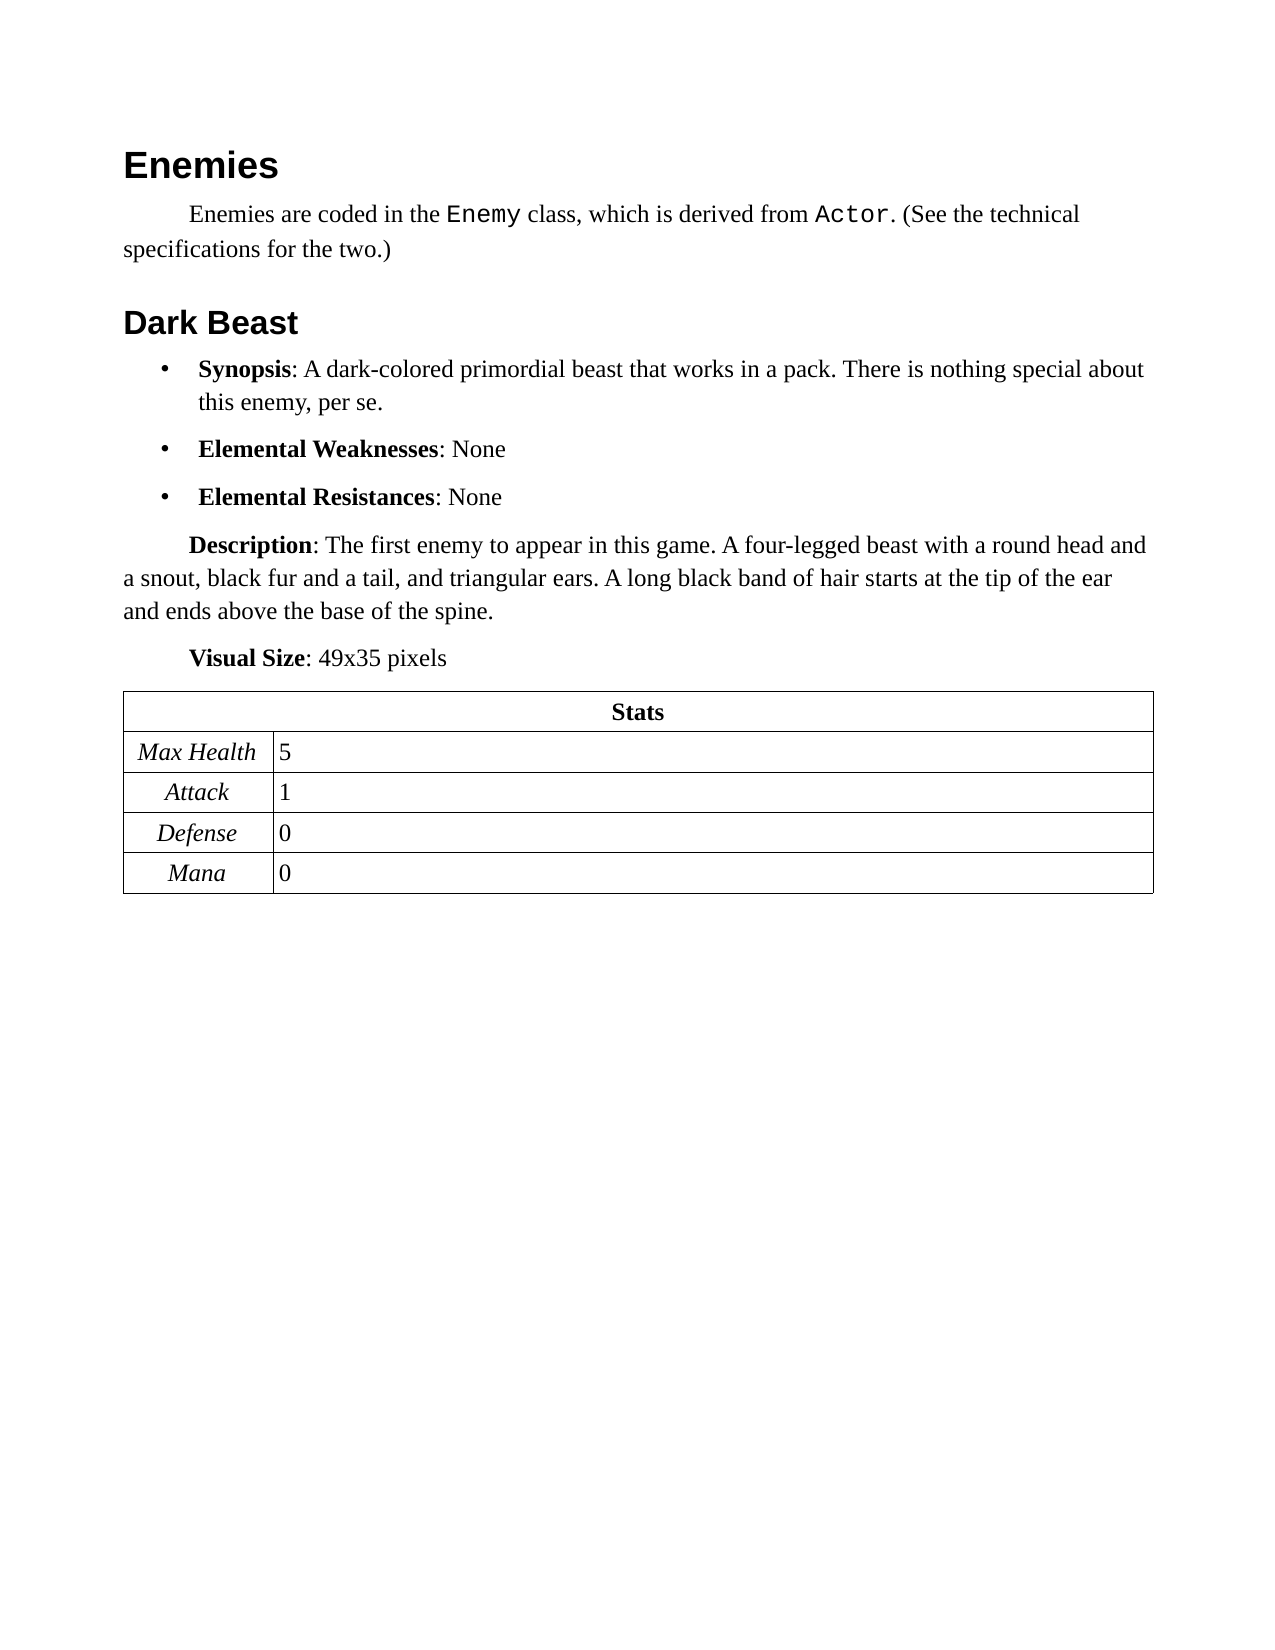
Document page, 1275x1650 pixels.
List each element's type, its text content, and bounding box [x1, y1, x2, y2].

list Synopsis: A dark-colored primordial beast that works in a pack. There is nothing special about this enemy, per se. [161, 354, 1152, 416]
text Enemies are coded in the Enemy class, which is derived from Actor. (See the technical specifications for the two.) [123, 199, 1152, 263]
table_cell Attack [124, 773, 273, 812]
subtitle Dark Beast [123, 303, 1152, 341]
table_cell Defense [124, 813, 273, 852]
table_cell Max Health [124, 732, 273, 772]
table_cell 0 [274, 813, 1153, 852]
list Elemental Resistances: None [161, 482, 1152, 511]
subtitle Enemies [123, 143, 1152, 187]
table_cell Mana [124, 853, 273, 893]
list Elemental Weaknesses: None [161, 434, 1152, 463]
table_cell 5 [274, 732, 1153, 772]
table_header Stats [124, 692, 1153, 731]
text Visual Size: 49x35 pixels [123, 643, 1152, 672]
table_cell 0 [274, 853, 1153, 893]
text Description: The first enemy to appear in this game. A four-legged beast with a round head and a snout, black fur and a tail, and triangular ears. A long black band of hair starts at the tip of the ear and ends above the base of the spine. [123, 530, 1152, 624]
table_cell 1 [274, 773, 1153, 812]
